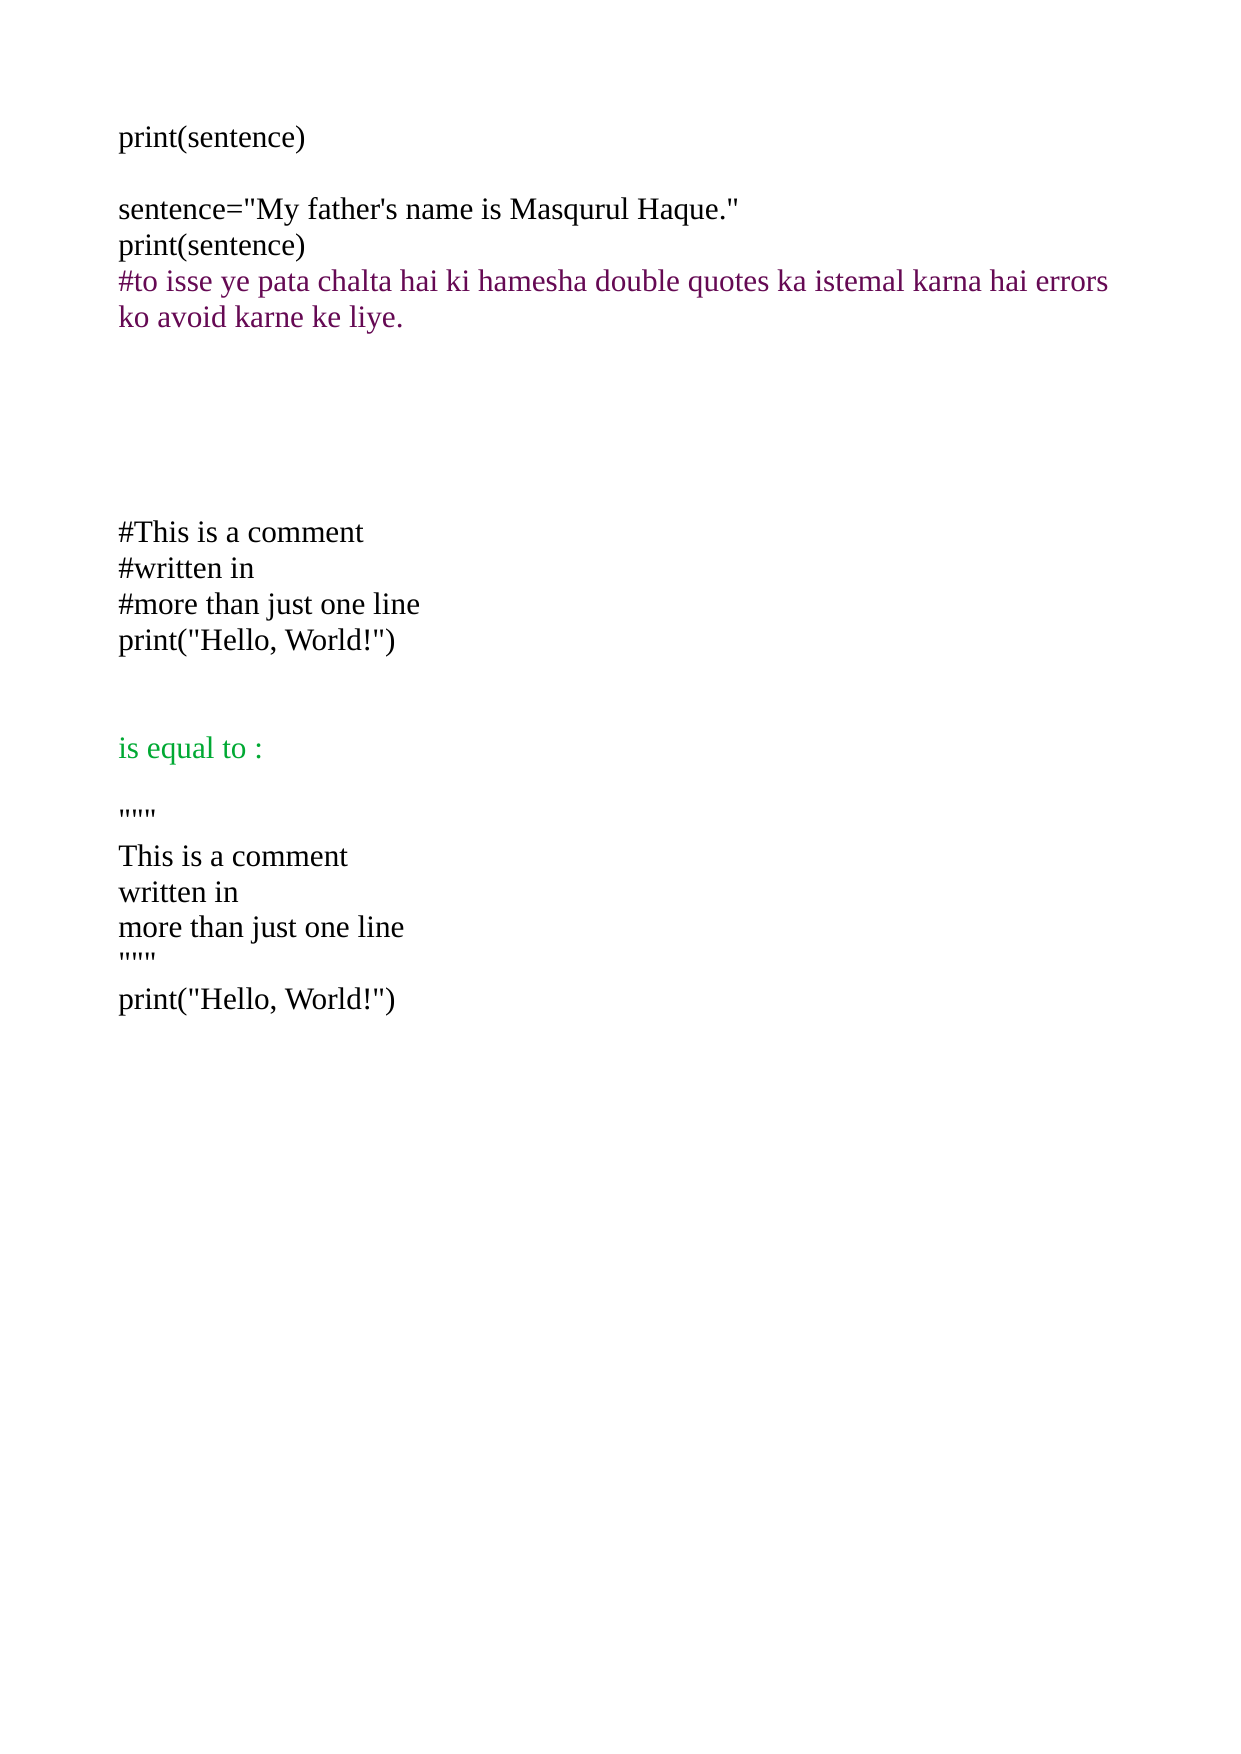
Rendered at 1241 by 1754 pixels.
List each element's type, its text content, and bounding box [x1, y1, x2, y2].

text #This is a comment [118, 513, 1122, 549]
text more than just one line [118, 909, 1122, 945]
text is equal to : [118, 729, 1122, 765]
text """ [118, 945, 1122, 981]
text sentence="My father's name is Masqurul Haque." [118, 190, 1122, 226]
text print(sentence) [118, 118, 1122, 154]
text #to isse ye pata chalta hai ki hamesha double quotes ka istemal karna hai errors ko avoid karne ke liye. [118, 262, 1122, 334]
text #written in [118, 549, 1122, 585]
text print("Hello, World!") [118, 621, 1122, 657]
text written in [118, 873, 1122, 909]
text """ [118, 801, 1122, 837]
text #more than just one line [118, 585, 1122, 621]
text print(sentence) [118, 226, 1122, 262]
text This is a comment [118, 837, 1122, 873]
text print("Hello, World!") [118, 981, 1122, 1017]
